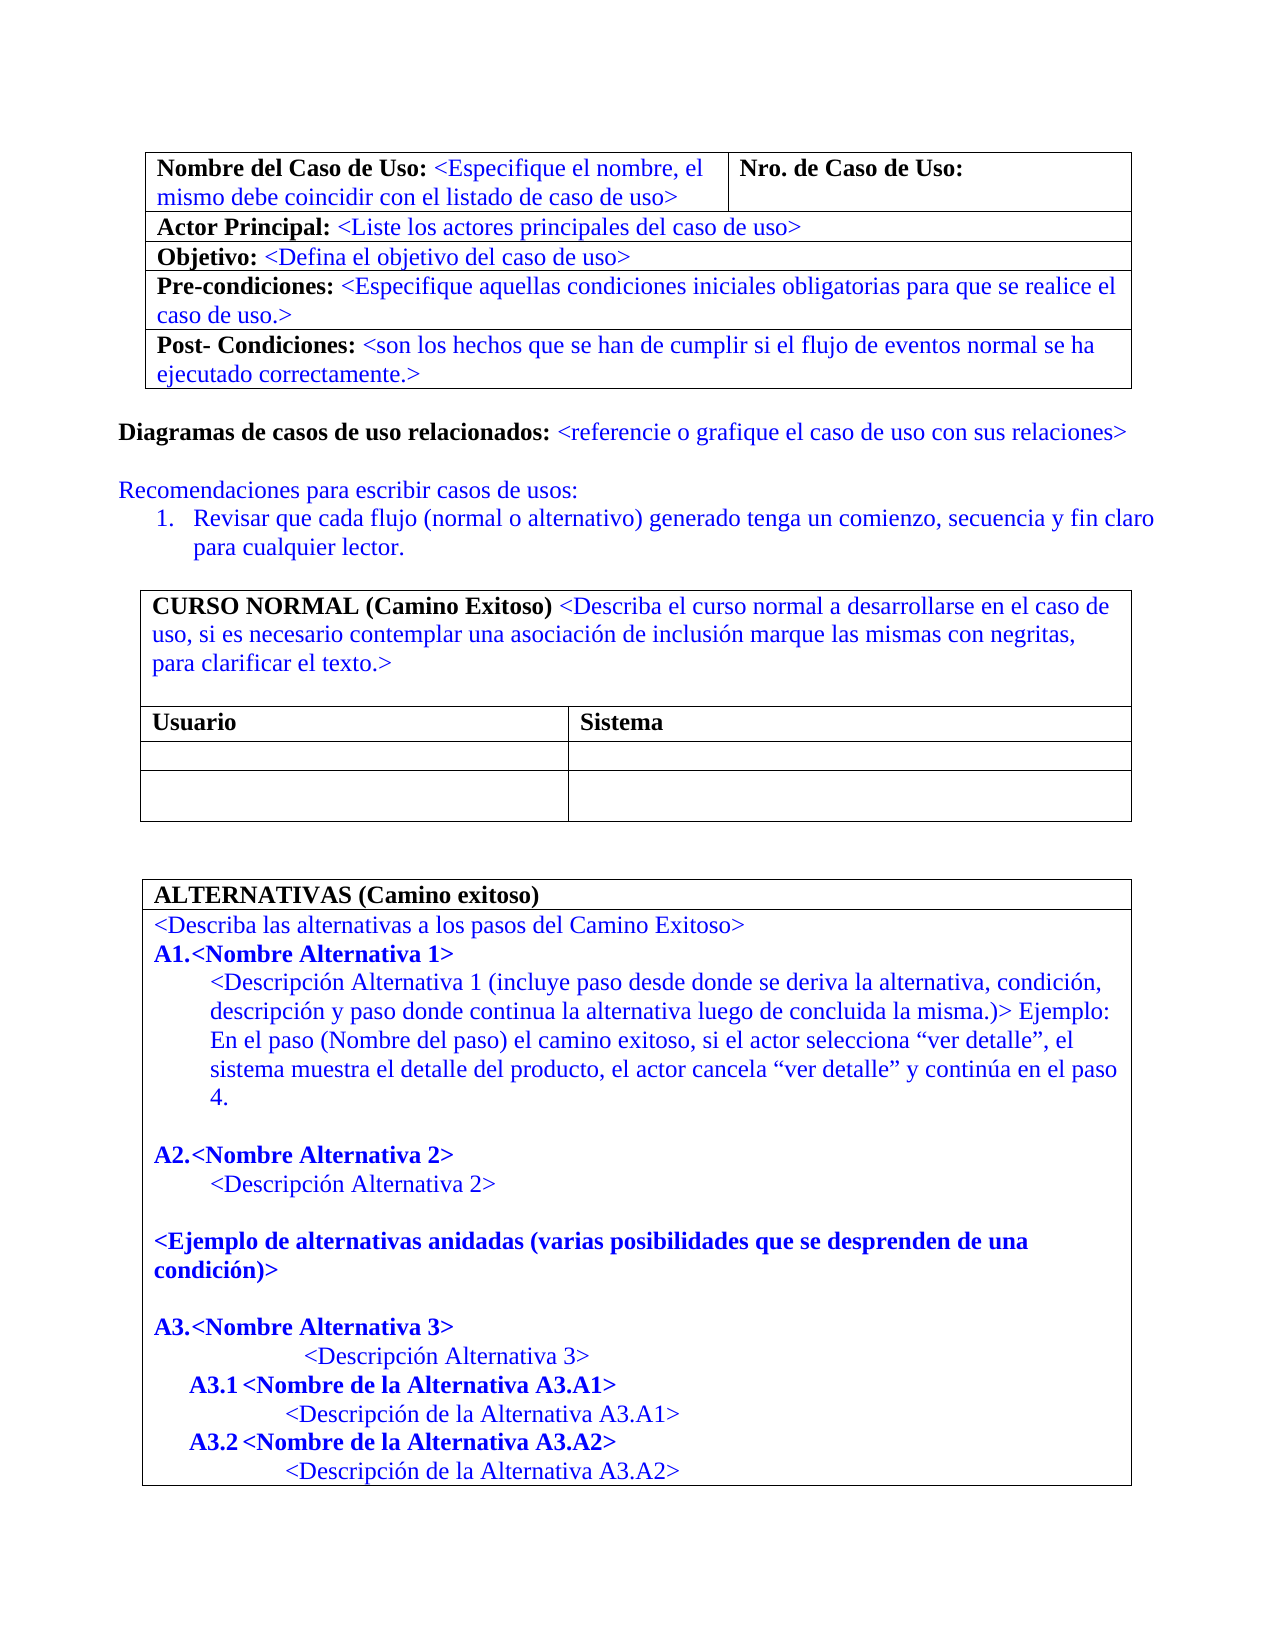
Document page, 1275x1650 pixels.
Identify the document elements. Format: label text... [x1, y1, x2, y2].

table_cell Actor Principal: <Liste los actores principales del caso de uso> [146, 212, 1131, 241]
table_cell [141, 742, 568, 770]
table_header Nro. de Caso de Uso: [729, 153, 1131, 211]
list Revisar que cada flujo (normal o alternativo) generado tenga un comienzo, secuencia y fin claro para cualquier lector. [156, 503, 1157, 561]
table_header Nombre del Caso de Uso: <Especifique el nombre, el mismo debe coincidir con el listado de caso de uso> [146, 153, 728, 211]
text Recomendaciones para escribir casos de usos: [118, 475, 1157, 503]
table_cell [569, 771, 1131, 821]
table_cell [141, 771, 568, 821]
table_cell Post- Condiciones: <son los hechos que se han de cumplir si el flujo de eventos normal se ha ejecutado correctamente.> [146, 330, 1131, 387]
table_cell [569, 742, 1131, 770]
table_cell Pre-condiciones: <Especifique aquellas condiciones iniciales obligatorias para que se realice el caso de uso.> [146, 271, 1131, 329]
table_cell Objetivo: <Defina el objetivo del caso de uso> [146, 242, 1131, 270]
table_header CURSO NORMAL (Camino Exitoso) <Describa el curso normal a desarrollarse en el caso de uso, si es necesario contemplar una asociación de inclusión marque las mismas con negritas, para clarificar el texto.> [141, 591, 1131, 706]
table_cell Usuario [141, 707, 568, 741]
table_header ALTERNATIVAS (Camino exitoso) [143, 880, 1131, 909]
text Diagramas de casos de uso relacionados: <referencie o grafique el caso de uso con sus relaciones> [118, 417, 1157, 446]
table_cell <Describa las alternativas a los pasos del Camino Exitoso> <Nombre Alternativa 1> <Descripción Alternativa 1 (incluye paso desde donde se deriva la alternativa, condición, descripción y paso donde continua la alternativa luego de concluida la misma.)> Ejemplo: En el paso (Nombre del paso) el camino exitoso, si el actor selecciona “ver detalle”, el sistema muestra el detalle del producto, el actor cancela “ver detalle” y continúa en el paso 4. <Nombre Alternativa 2> <Descripción Alternativa 2> <Ejemplo de alternativas anidadas (varias posibilidades que se desprenden de una condición)> <Nombre Alternativa 3> <Descripción Alternativa 3> <Nombre de la Alternativa A3.A1> <Descripción de la Alternativa A3.A1> <Nombre de la Alternativa A3.A2> <Descripción de la Alternativa A3.A2> <Nombre de la Alternativa A3.A3> <Descripción de la Alternativa A3.A3> <Ejemplo de alternativas que contienen varios pasos> <Nombre Alternativa 4> <Descripción Alternativa 4> <El número de la alternativa en cada paso se debe setear a mano desde la personalización de las viñetas, ej.: A4.1> <Paso nro. 2 de la condición A4> <Descripción del paso A4.1> <Paso nro. 2 de la condición A4> <Descripción del paso A4.2> <Paso nro. 3 de la condición A4> <Descripción del paso A4.3> …. [143, 910, 1131, 1485]
table_cell Sistema [569, 707, 1131, 741]
